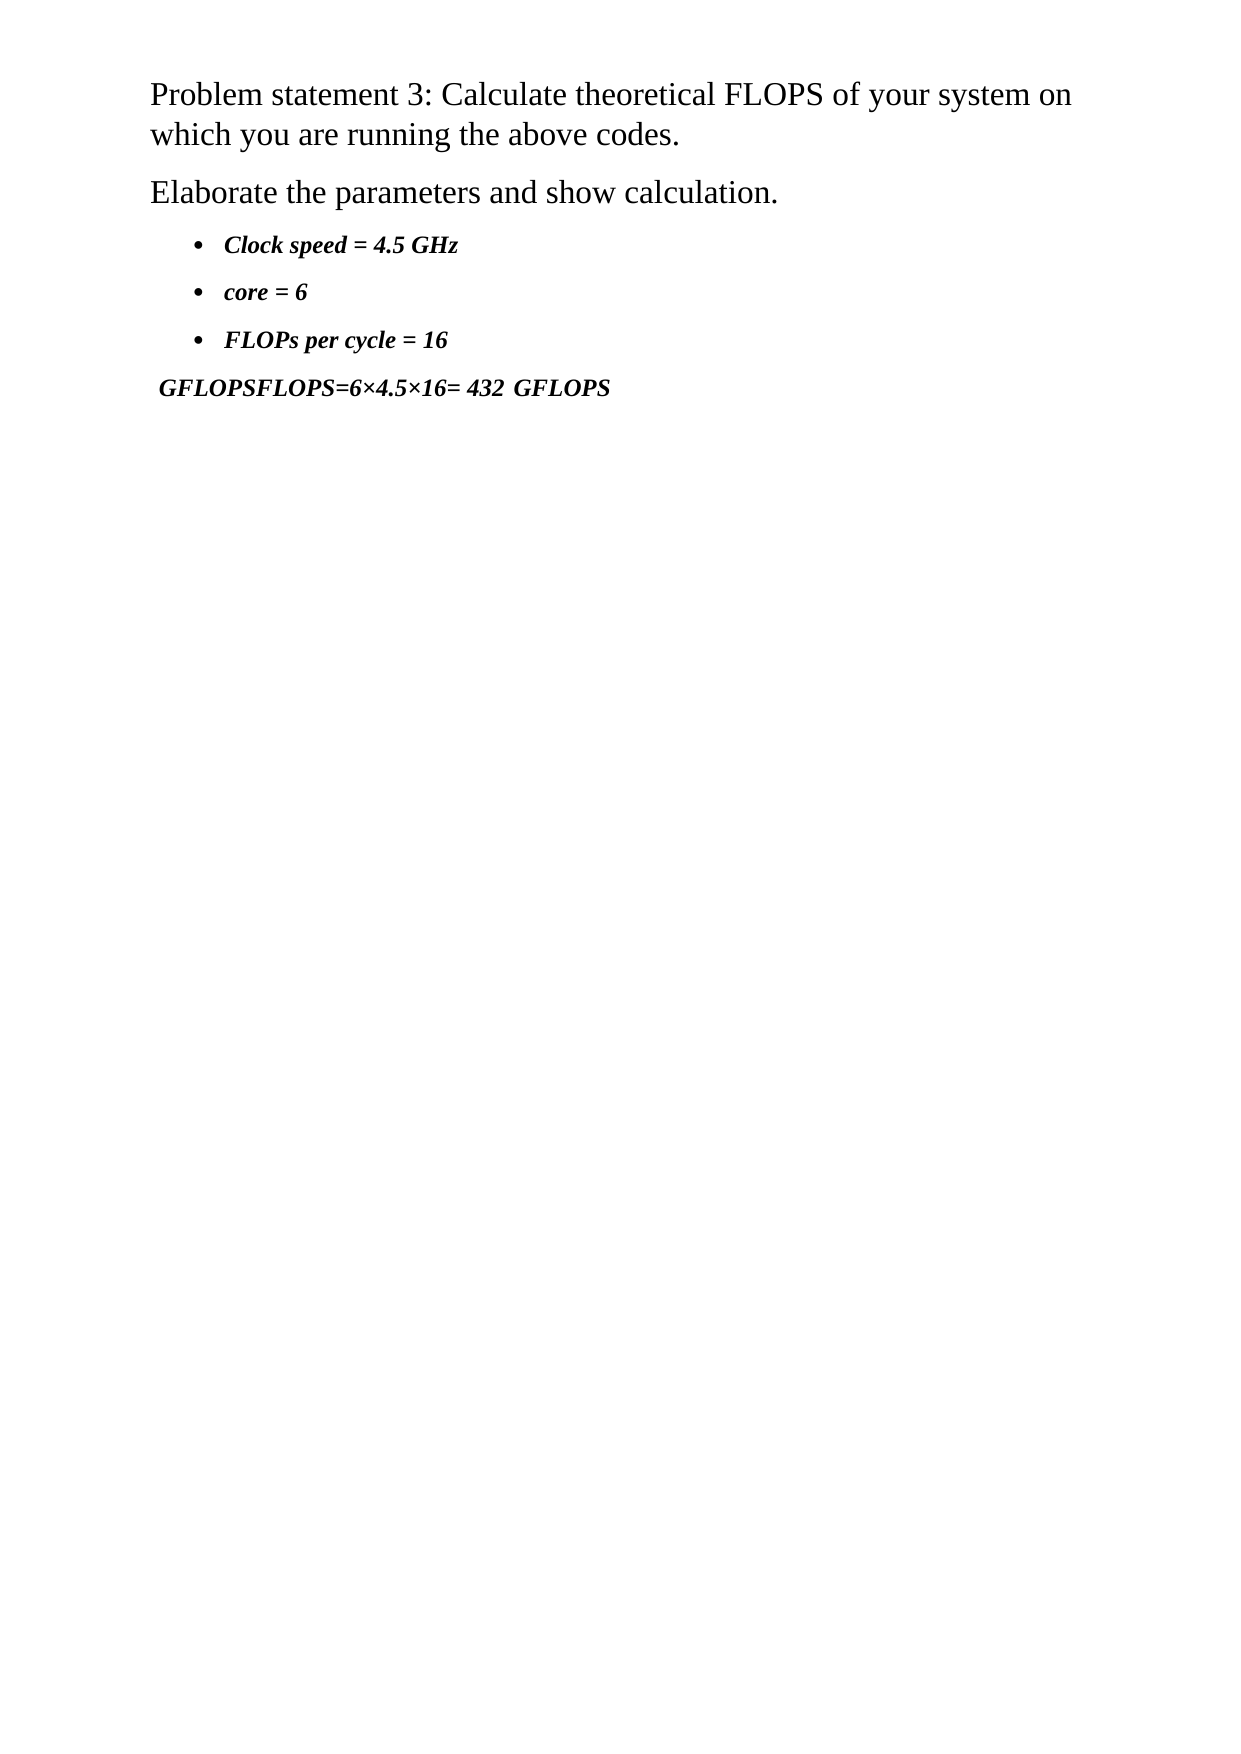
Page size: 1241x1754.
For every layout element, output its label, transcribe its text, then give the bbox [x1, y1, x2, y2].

text GFLOPSFLOPS=6×4.5×16= 432 GFLOPS [150, 373, 1090, 401]
list core = 6 [194, 277, 1090, 306]
text Problem statement 3: Calculate theoretical FLOPS of your system on which you are running the above codes. [150, 74, 1090, 153]
list Clock speed = 4.5 GHz [194, 230, 1090, 259]
list FLOPs per cycle = 16 [194, 325, 1090, 354]
text Elaborate the parameters and show calculation. [150, 172, 1090, 211]
